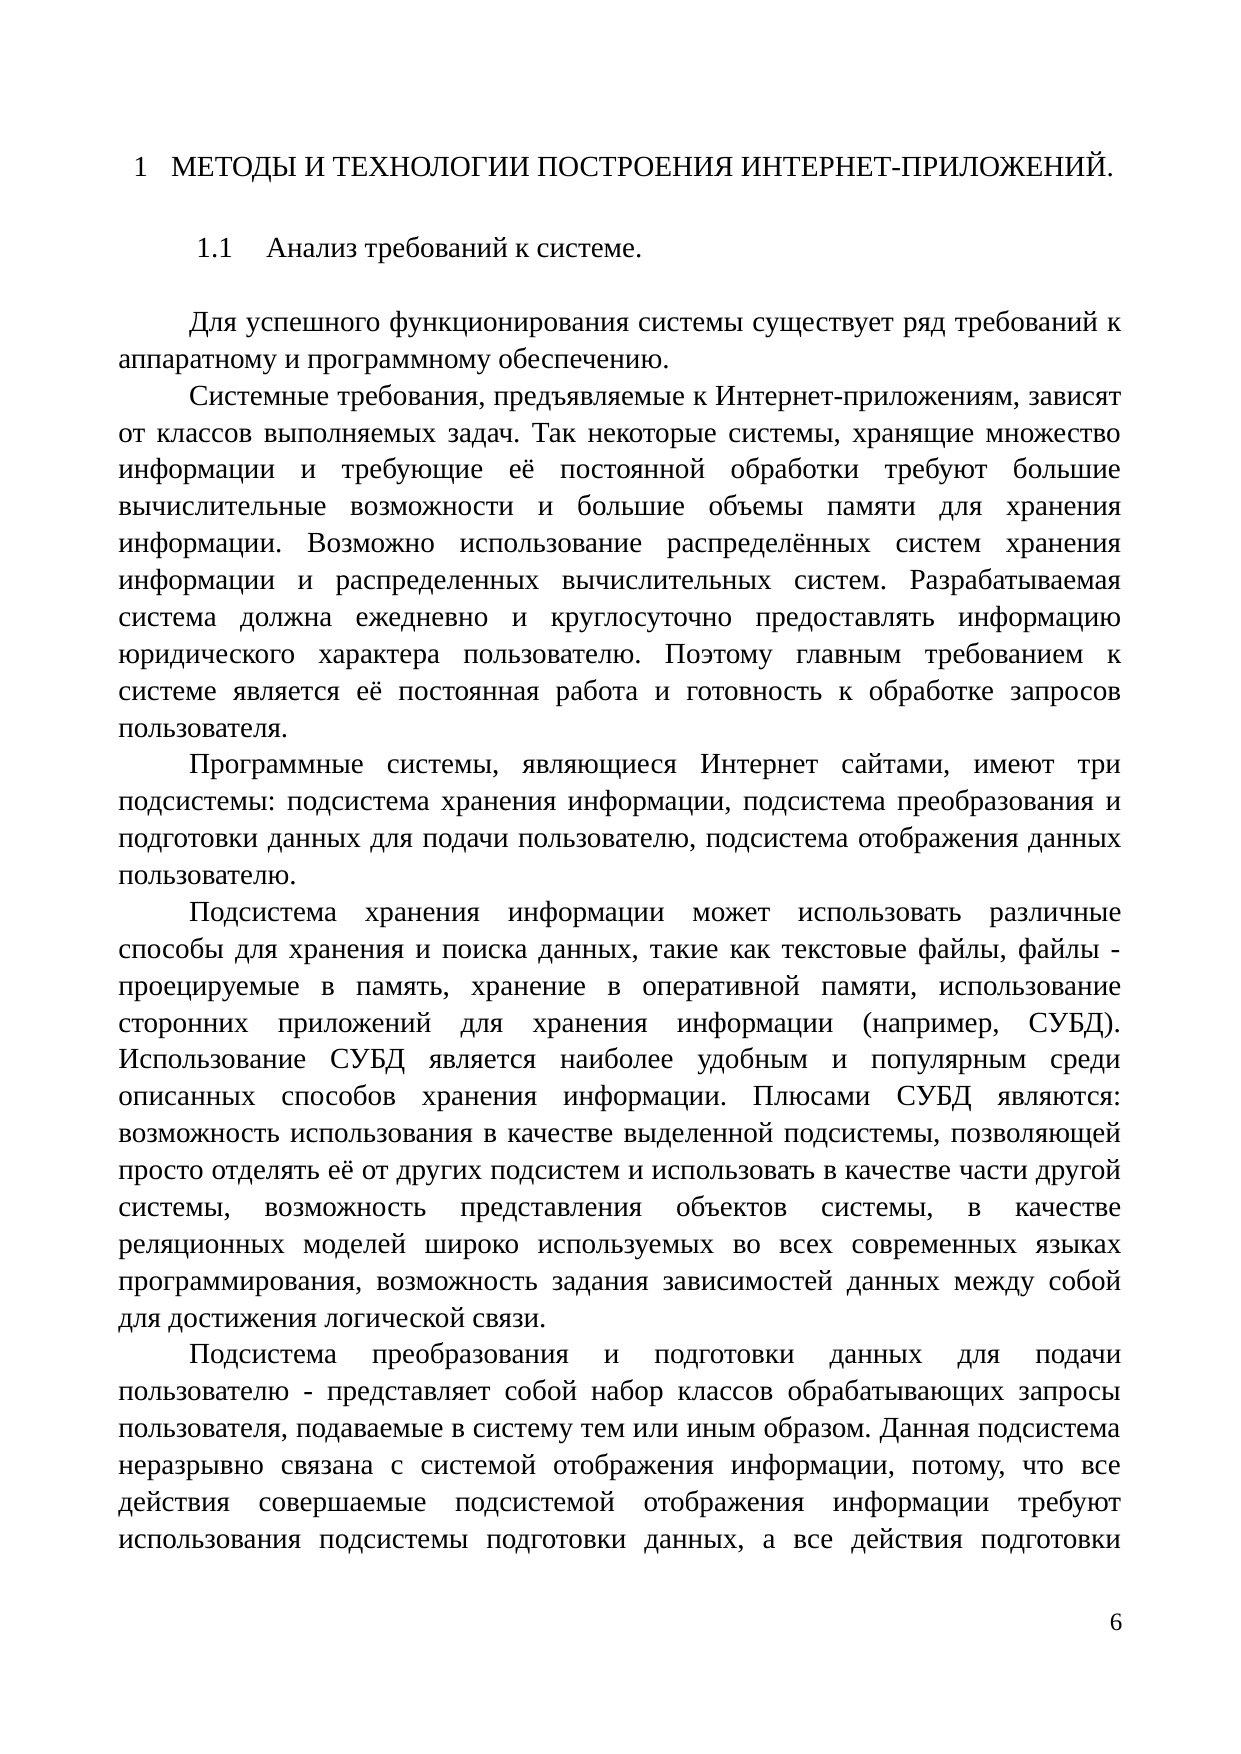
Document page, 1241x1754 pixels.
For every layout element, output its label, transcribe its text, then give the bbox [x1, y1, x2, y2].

text Подсистема преобразования и подготовки данных для подачи пользователю - представляет собой набор классов обрабатывающих запросы пользователя, подаваемые в систему тем или иным образом. Данная подсистема неразрывно связана с системой отображения информации, потому, что все действия совершаемые подсистемой отображения информации требуют использования подсистемы подготовки данных, а все действия подготовки [118, 1337, 1122, 1554]
text Для успешного функционирования системы существует ряд требований к аппаратному и программному обеспечению. [118, 304, 1122, 374]
subtitle МЕТОДЫ И ТЕХНОЛОГИИ ПОСТРОЕНИЯ ИНТЕРНЕТ-ПРИЛОЖЕНИЙ. [118, 143, 1122, 184]
text Программные системы, являющиеся Интернет сайтами, имеют три подсистемы: подсистема хранения информации, подсистема преобразования и подготовки данных для подачи пользователю, подсистема отображения данных пользователю. [118, 747, 1122, 891]
text Подсистема хранения информации может использовать различные способы для хранения и поиска данных, такие как текстовые файлы, файлы - проецируемые в память, хранение в оперативной памяти, использование сторонних приложений для хранения информации (например, СУБД). Использование СУБД является наиболее удобным и популярным среди описанных способов хранения информации. Плюсами СУБД являются: возможность использования в качестве выделенной подсистемы, позволяющей просто отделять её от других подсистем и использовать в качестве части другой системы, возможность представления объектов системы, в качестве реляционных моделей широко используемых во всех современных языках программирования, возможность задания зависимостей данных между собой для достижения логической связи. [118, 894, 1122, 1333]
text Системные требования, предъявляемые к Интернет-приложениям, зависят от классов выполняемых задач. Так некоторые системы, хранящие множество информации и требующие её постоянной обработки требуют большие вычислительные возможности и большие объемы памяти для хранения информации. Возможно использование распределённых систем хранения информации и распределенных вычислительных систем. Разрабатываемая система должна ежедневно и круглосуточно предоставлять информацию юридического характера пользователю. Поэтому главным требованием к системе является её постоянная работа и готовность к обработке запросов пользователя. [118, 378, 1122, 743]
subtitle Анализ требований к системе. [118, 230, 1122, 263]
